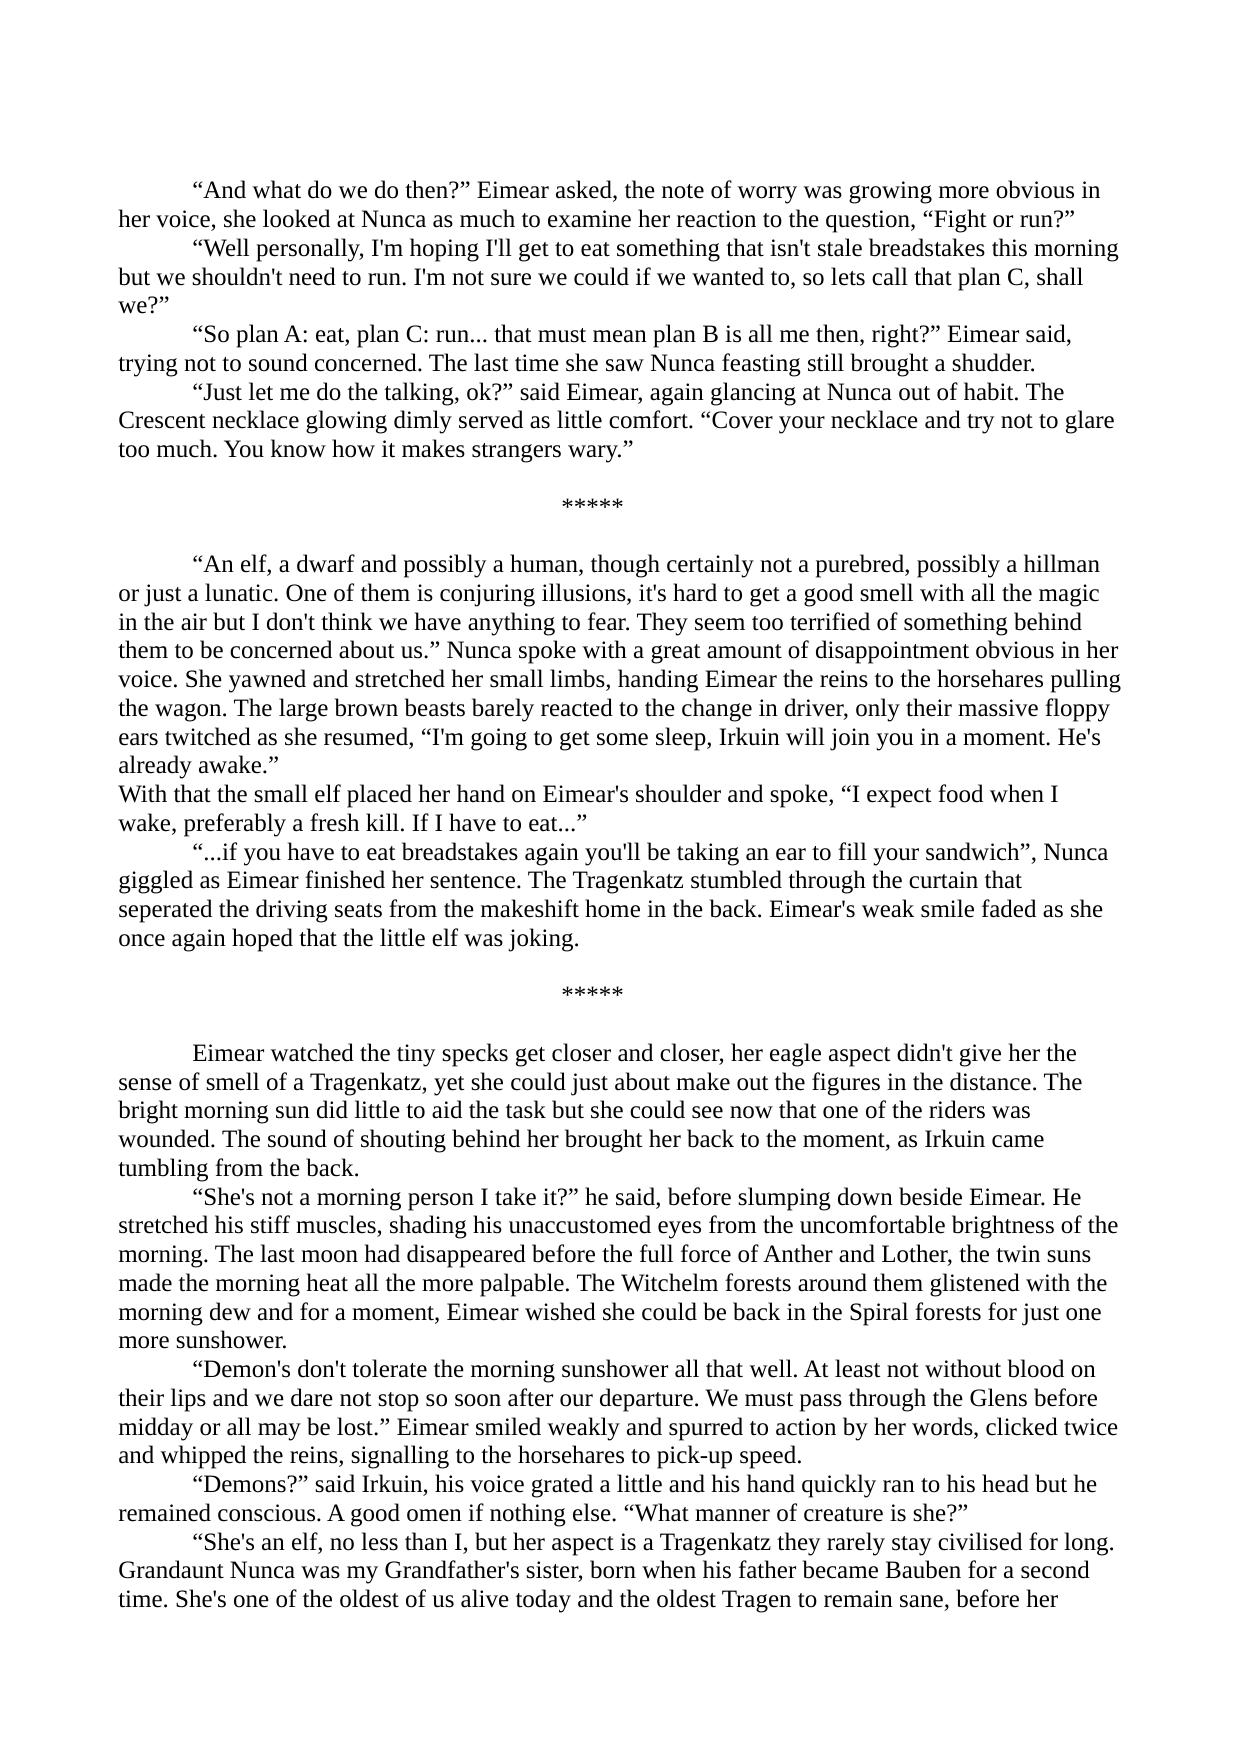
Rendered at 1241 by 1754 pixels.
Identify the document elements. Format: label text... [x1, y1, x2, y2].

text “So plan A: eat, plan C: run... that must mean plan B is all me then, right?” Eimear said, trying not to sound concerned. The last time she saw Nunca feasting still brought a shudder. [118, 319, 1122, 377]
text With that the small elf placed her hand on Eimear's shoulder and spoke, “I expect food when I wake, preferably a fresh kill. If I have to eat...” [118, 779, 1122, 837]
text “Just let me do the talking, ok?” said Eimear, again glancing at Nunca out of habit. The Crescent necklace glowing dimly served as little comfort. “Cover your necklace and try not to glare too much. You know how it makes strangers wary.” [118, 377, 1122, 463]
text Eimear watched the tiny specks get closer and closer, her eagle aspect didn't give her the sense of smell of a Tragenkatz, yet she could just about make out the figures in the distance. The bright morning sun did little to aid the task but she could see now that one of the riders was wounded. The sound of shouting behind her brought her back to the moment, as Irkuin came tumbling from the back. [118, 1038, 1122, 1182]
text “She's an elf, no less than I, but her aspect is a Tragenkatz they rarely stay civilised for long. Grandaunt Nunca was my Grandfather's sister, born when his father became Bauben for a second time. She's one of the oldest of us alive today and the oldest Tragen to remain sane, before her [118, 1527, 1122, 1613]
text “An elf, a dwarf and possibly a human, though certainly not a purebred, possibly a hillman or just a lunatic. One of them is conjuring illusions, it's hard to get a good smell with all the magic in the air but I don't think we have anything to fear. They seem too terrified of something behind them to be concerned about us.” Nunca spoke with a great amount of disappointment obvious in her voice. She yawned and stretched her small limbs, handing Eimear the reins to the horsehares pulling the wagon. The large brown beasts barely reacted to the change in driver, only their massive floppy ears twitched as she resumed, “I'm going to get some sleep, Irkuin will join you in a moment. He's already awake.” [118, 549, 1122, 779]
text “Demon's don't tolerate the morning sunshower all that well. At least not without blood on their lips and we dare not stop so soon after our departure. We must pass through the Glens before midday or all may be lost.” Eimear smiled weakly and spurred to action by her words, clicked twice and whipped the reins, signalling to the horsehares to pick-up speed. [118, 1354, 1122, 1469]
text “Demons?” said Irkuin, his voice grated a little and his hand quickly ran to his head but he remained conscious. A good omen if nothing else. “What manner of creature is she?” [118, 1469, 1122, 1527]
text “Well personally, I'm hoping I'll get to eat something that isn't stale breadstakes this morning but we shouldn't need to run. I'm not sure we could if we wanted to, so lets call that plan C, shall we?” [118, 233, 1122, 319]
text “And what do we do then?” Eimear asked, the note of worry was growing more obvious in her voice, she looked at Nunca as much to examine her reaction to the question, “Fight or run?” [118, 176, 1122, 233]
text “She's not a morning person I take it?” he said, before slumping down beside Eimear. He stretched his stiff muscles, shading his unaccustomed eyes from the uncomfortable brightness of the morning. The last moon had disappeared before the full force of Anther and Lother, the twin suns made the morning heat all the more palpable. The Witchelm forests around them glistened with the morning dew and for a moment, Eimear wished she could be back in the Spiral forests for just one more sunshower. [118, 1182, 1122, 1354]
text ***** [118, 492, 1122, 521]
text “...if you have to eat breadstakes again you'll be taking an ear to fill your sandwich”, Nunca giggled as Eimear finished her sentence. The Tragenkatz stumbled through the curtain that seperated the driving seats from the makeshift home in the back. Eimear's weak smile faded as she once again hoped that the little elf was joking. [118, 837, 1122, 952]
text ***** [118, 981, 1122, 1009]
